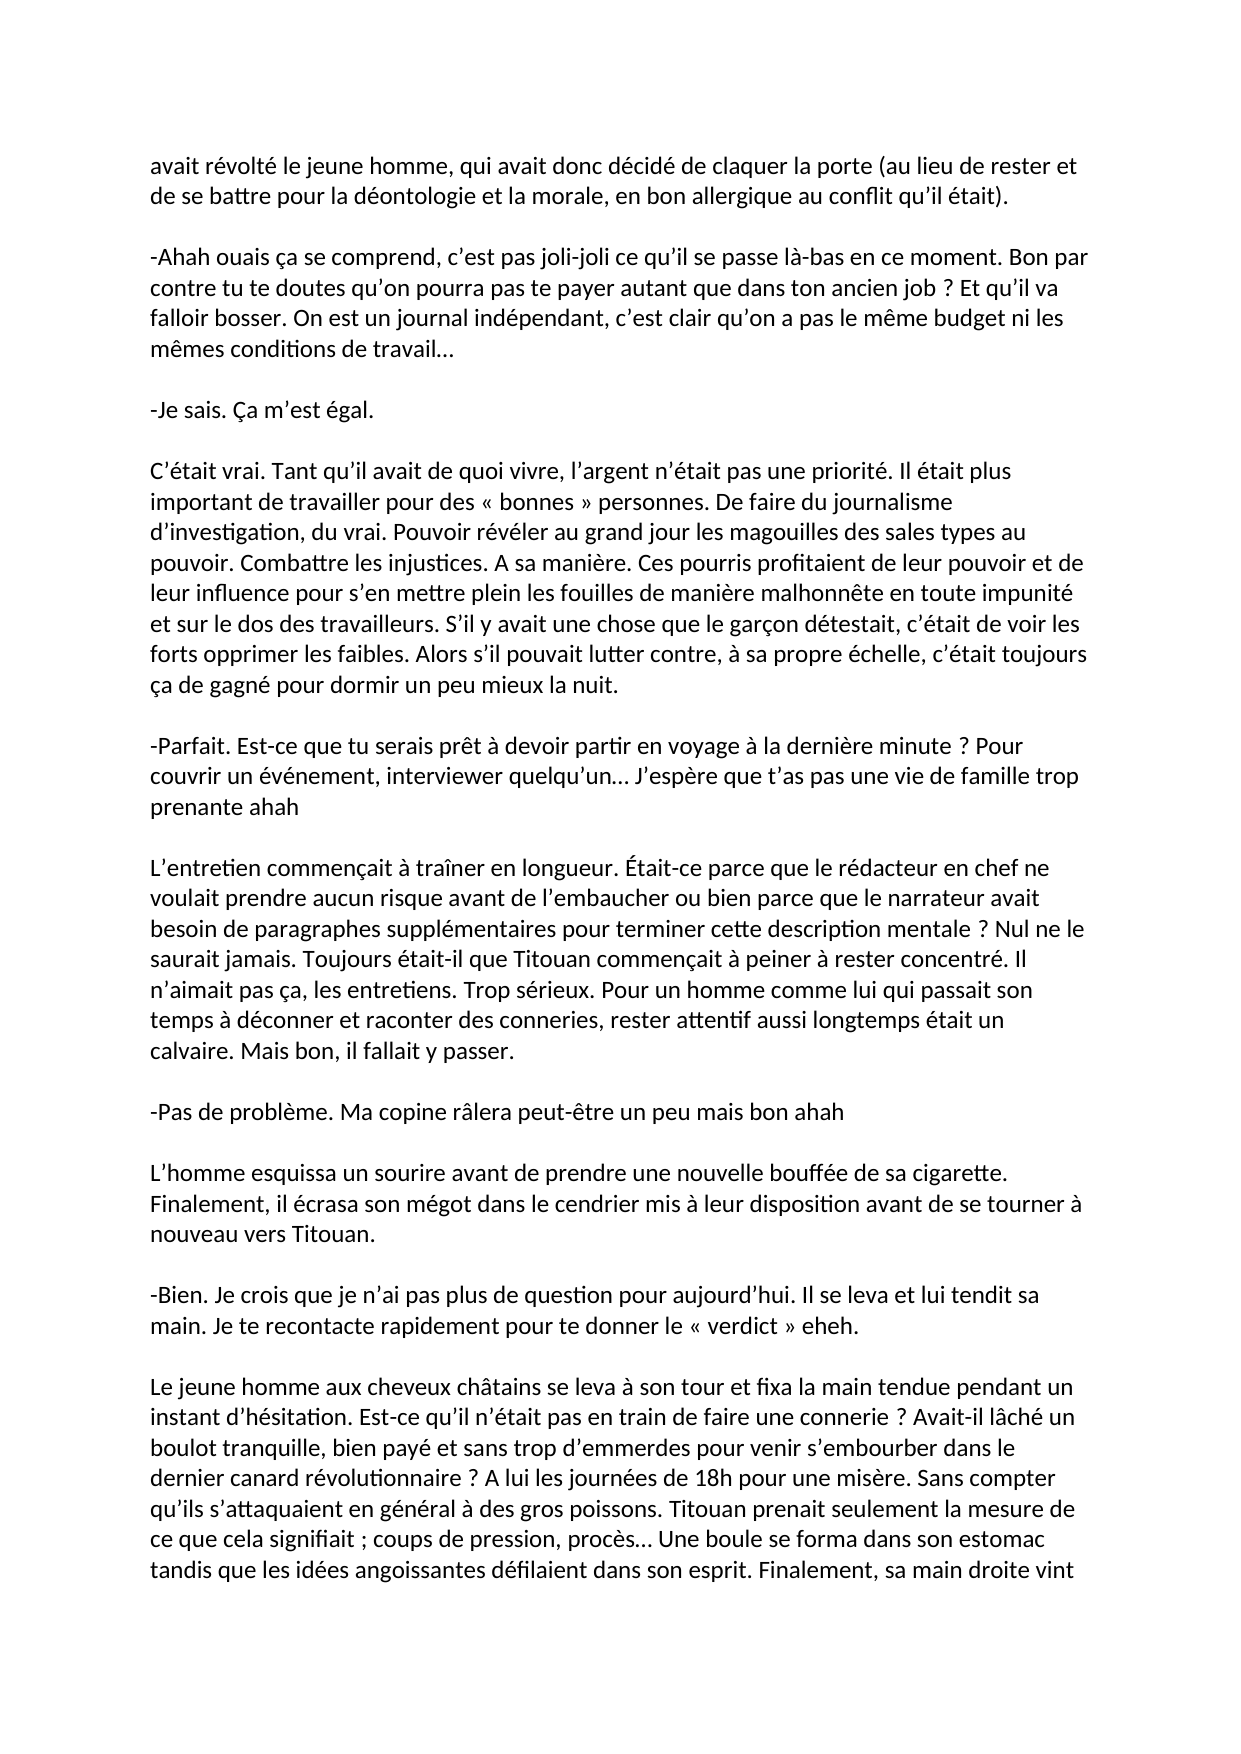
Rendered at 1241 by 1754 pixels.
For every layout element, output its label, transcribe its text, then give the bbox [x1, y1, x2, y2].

text L’homme esquissa un sourire avant de prendre une nouvelle bouffée de sa cigarette. Finalement, il écrasa son mégot dans le cendrier mis à leur disposition avant de se tourner à nouveau vers Titouan. [150, 1157, 1090, 1249]
text Le jeune homme aux cheveux châtains se leva à son tour et fixa la main tendue pendant un instant d’hésitation. Est-ce qu’il n’était pas en train de faire une connerie ? Avait-il lâché un boulot tranquille, bien payé et sans trop d’emmerdes pour venir s’embourber dans le dernier canard révolutionnaire ? A lui les journées de 18h pour une misère. Sans compter qu’ils s’attaquaient en général à des gros poissons. Titouan prenait seulement la mesure de ce que cela signifiait ; coups de pression, procès… Une boule se forma dans son estomac tandis que les idées angoissantes défilaient dans son esprit. Finalement, sa main droite vint [150, 1371, 1090, 1584]
text -Pas de problème. Ma copine râlera peut-être un peu mais bon ahah [150, 1096, 1090, 1127]
text -Parfait. Est-ce que tu serais prêt à devoir partir en voyage à la dernière minute ? Pour couvrir un événement, interviewer quelqu’un… J’espère que t’as pas une vie de famille trop prenante ahah [150, 730, 1090, 821]
text C’était vrai. Tant qu’il avait de quoi vivre, l’argent n’était pas une priorité. Il était plus important de travailler pour des « bonnes » personnes. De faire du journalisme d’investigation, du vrai. Pouvoir révéler au grand jour les magouilles des sales types au pouvoir. Combattre les injustices. A sa manière. Ces pourris profitaient de leur pouvoir et de leur influence pour s’en mettre plein les fouilles de manière malhonnête en toute impunité et sur le dos des travailleurs. S’il y avait une chose que le garçon détestait, c’était de voir les forts opprimer les faibles. Alors s’il pouvait lutter contre, à sa propre échelle, c’était toujours ça de gagné pour dormir un peu mieux la nuit. [150, 455, 1090, 699]
text -Bien. Je crois que je n’ai pas plus de question pour aujourd’hui. Il se leva et lui tendit sa main. Je te recontacte rapidement pour te donner le « verdict » eheh. [150, 1279, 1090, 1340]
text -Ahah ouais ça se comprend, c’est pas joli-joli ce qu’il se passe là-bas en ce moment. Bon par contre tu te doutes qu’on pourra pas te payer autant que dans ton ancien job ? Et qu’il va falloir bosser. On est un journal indépendant, c’est clair qu’on a pas le même budget ni les mêmes conditions de travail… [150, 242, 1090, 364]
text -Je sais. Ça m’est égal. [150, 394, 1090, 425]
text L’entretien commençait à traîner en longueur. Était-ce parce que le rédacteur en chef ne voulait prendre aucun risque avant de l’embaucher ou bien parce que le narrateur avait besoin de paragraphes supplémentaires pour terminer cette description mentale ? Nul ne le saurait jamais. Toujours était-il que Titouan commençait à peiner à rester concentré. Il n’aimait pas ça, les entretiens. Trop sérieux. Pour un homme comme lui qui passait son temps à déconner et raconter des conneries, rester attentif aussi longtemps était un calvaire. Mais bon, il fallait y passer. [150, 852, 1090, 1066]
text avait révolté le jeune homme, qui avait donc décidé de claquer la porte (au lieu de rester et de se battre pour la déontologie et la morale, en bon allergique au conflit qu’il était). [150, 150, 1090, 211]
